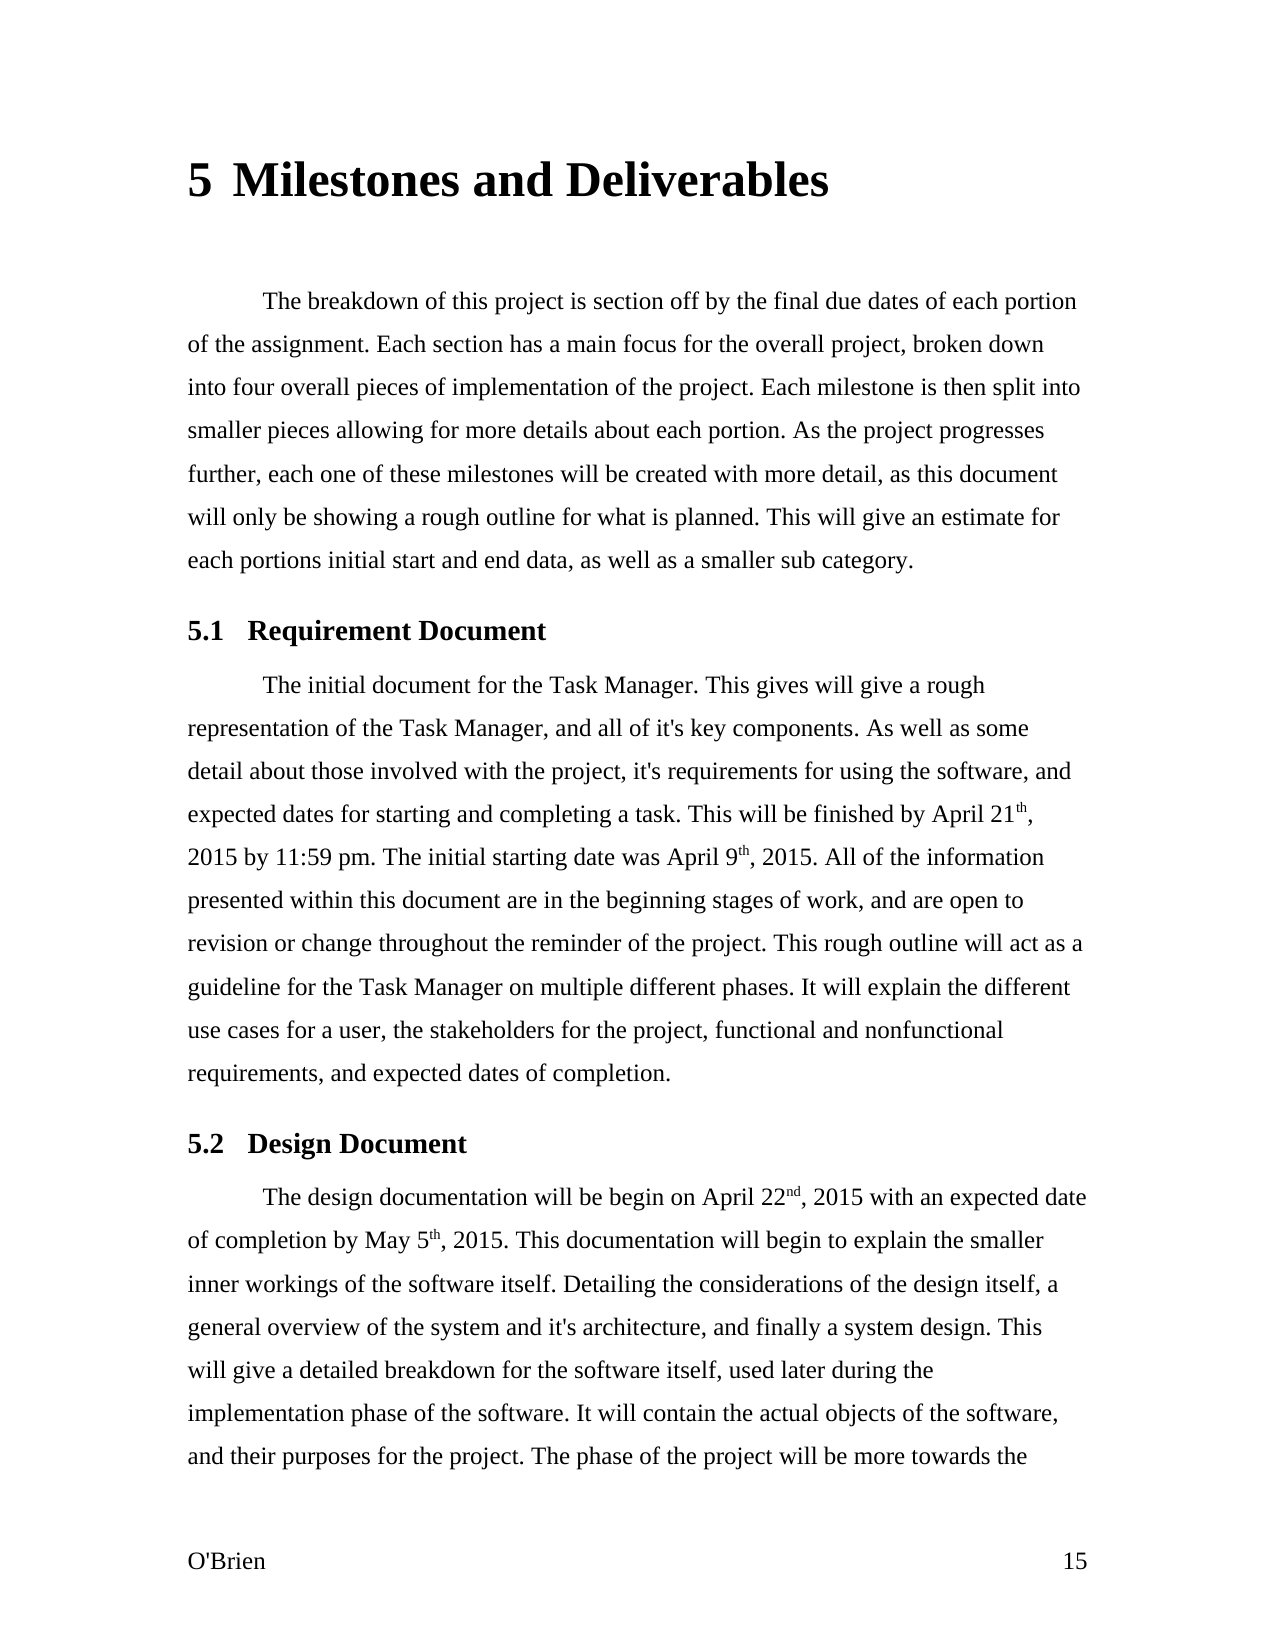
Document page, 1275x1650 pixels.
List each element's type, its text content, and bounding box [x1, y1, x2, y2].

subtitle Milestones and Deliverables [187, 150, 1087, 207]
subtitle Requirement Document [187, 613, 1087, 647]
text The breakdown of this project is section off by the final due dates of each portion of the assignment. Each section has a main focus for the overall project, broken down into four overall pieces of implementation of the project. Each milestone is then split into smaller pieces allowing for more details about each portion. As the project progresses further, each one of these milestones will be created with more detail, as this document will only be showing a rough outline for what is planned. This will give an estimate for each portions initial start and end data, as well as a smaller sub category. [187, 286, 1087, 574]
subtitle Design Document [187, 1126, 1087, 1159]
text The design documentation will be begin on April 22nd, 2015 with an expected date of completion by May 5th, 2015. This documentation will begin to explain the smaller inner workings of the software itself. Detailing the considerations of the design itself, a general overview of the system and it's architecture, and finally a system design. This will give a detailed breakdown for the software itself, used later during the implementation phase of the software. It will contain the actual objects of the software, and their purposes for the project. The phase of the project will be more towards the [187, 1182, 1087, 1470]
text The initial document for the Task Manager. This gives will give a rough representation of the Task Manager, and all of it's key components. As well as some detail about those involved with the project, it's requirements for using the software, and expected dates for starting and completing a task. This will be finished by April 21th, 2015 by 11:59 pm. The initial starting date was April 9th, 2015. All of the information presented within this document are in the beginning stages of work, and are open to revision or change throughout the reminder of the project. This rough outline will act as a guideline for the Task Manager on multiple different phases. It will explain the different use cases for a user, the stakeholders for the project, functional and nonfunctional requirements, and expected dates of completion. [187, 670, 1087, 1087]
